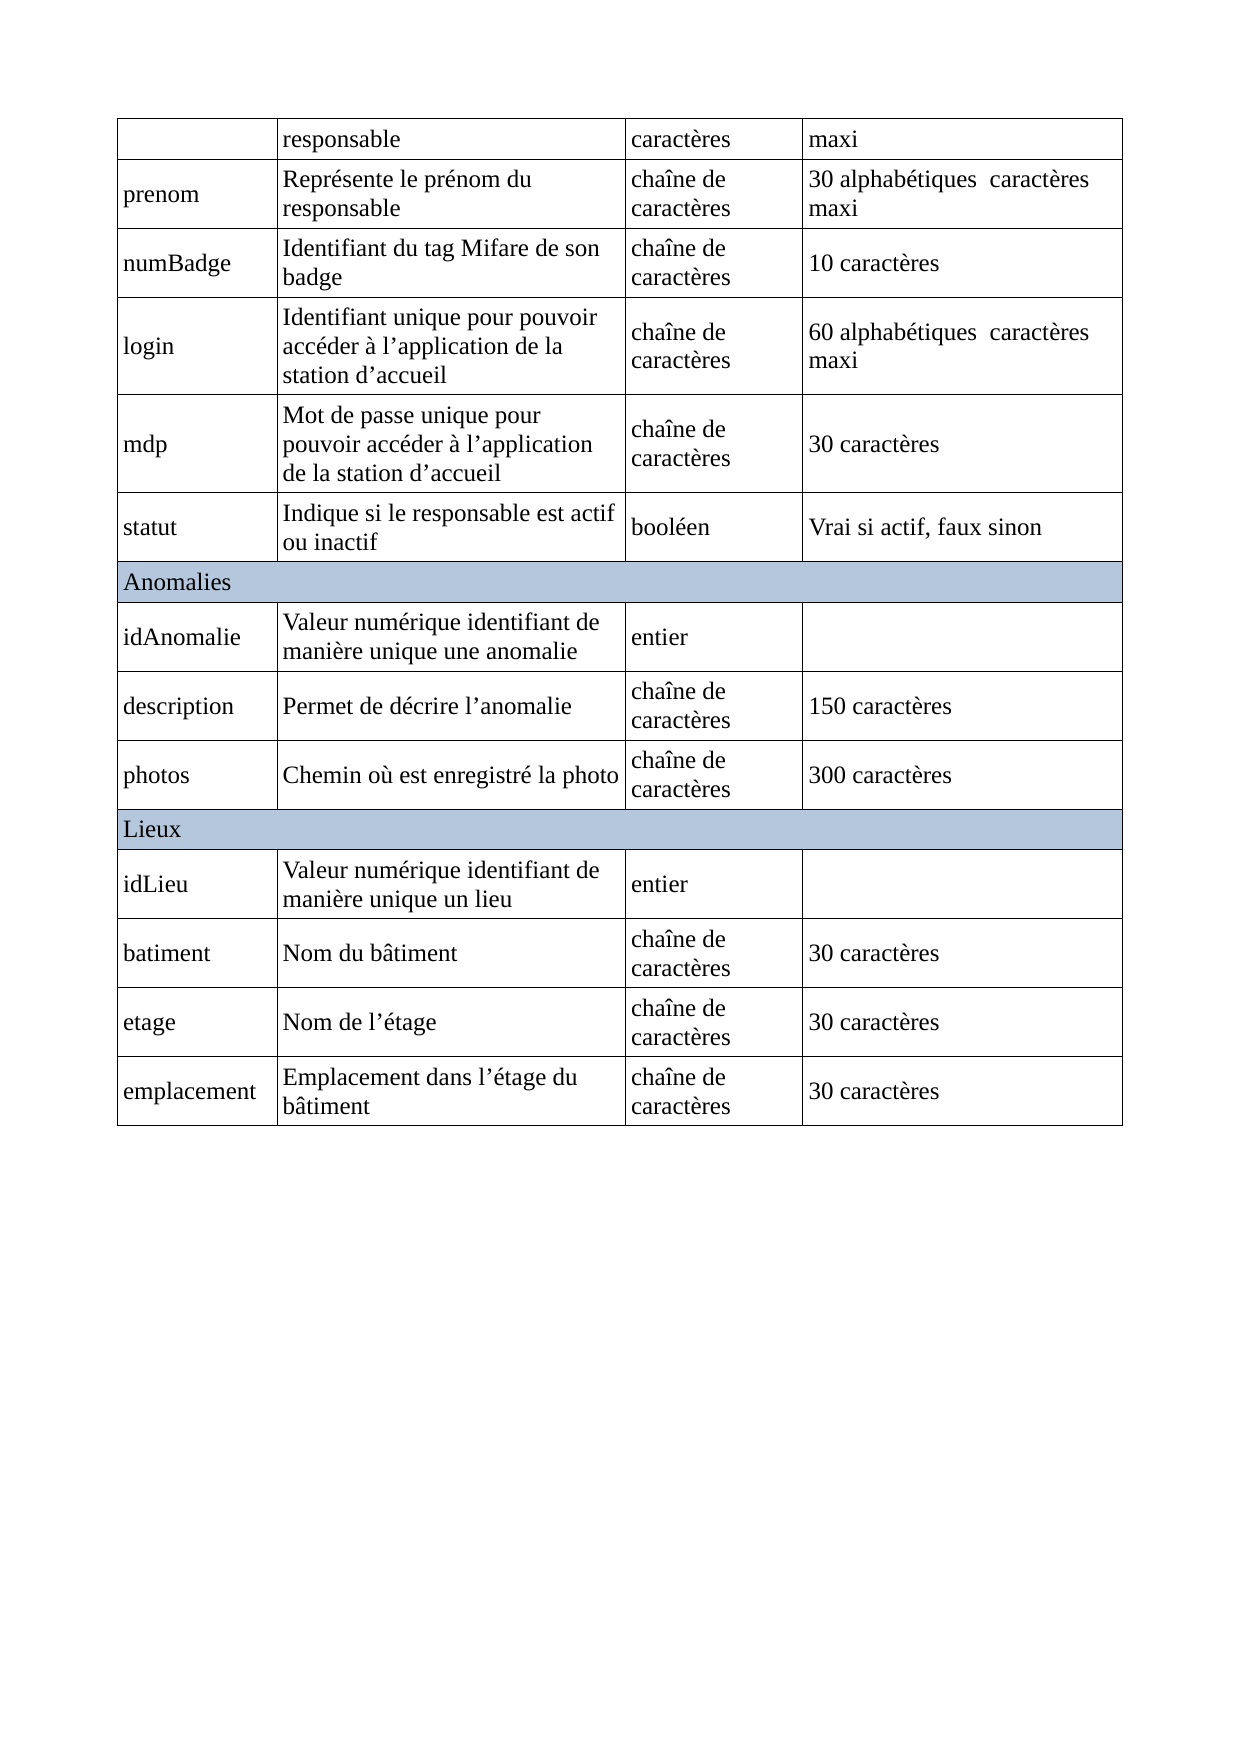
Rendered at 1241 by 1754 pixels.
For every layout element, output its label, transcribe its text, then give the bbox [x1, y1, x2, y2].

table_cell Nom du bâtiment [278, 919, 625, 987]
table_cell booléen [626, 493, 802, 561]
table_cell maxi [803, 119, 1122, 158]
table_cell entier [626, 850, 802, 918]
table_cell Permet de décrire l’anomalie [278, 672, 625, 740]
table_cell Vrai si actif, faux sinon [803, 493, 1122, 561]
table_cell 30 alphabétiques caractères maxi [803, 160, 1122, 227]
table_cell caractères [626, 119, 802, 158]
table_cell chaîne de caractères [626, 1057, 802, 1125]
table_cell 30 caractères [803, 395, 1122, 492]
table_cell idLieu [118, 850, 277, 918]
table_cell chaîne de caractères [626, 298, 802, 394]
table_cell Chemin où est enregistré la photo [278, 741, 625, 809]
table_cell chaîne de caractères [626, 395, 802, 492]
table_cell Nom de l’étage [278, 988, 625, 1056]
table_cell 30 caractères [803, 919, 1122, 987]
table_cell Identifiant du tag Mifare de son badge [278, 229, 625, 297]
table_cell [803, 603, 1122, 671]
table_cell Valeur numérique identifiant de manière unique une anomalie [278, 603, 625, 671]
table_cell chaîne de caractères [626, 741, 802, 809]
table_cell 300 caractères [803, 741, 1122, 809]
table_cell [803, 850, 1122, 918]
table_cell numBadge [118, 229, 277, 297]
table_cell mdp [118, 395, 277, 492]
table_cell 30 caractères [803, 988, 1122, 1056]
table_cell Valeur numérique identifiant de manière unique un lieu [278, 850, 625, 918]
table_cell 150 caractères [803, 672, 1122, 740]
table_cell chaîne de caractères [626, 988, 802, 1056]
table_cell chaîne de caractères [626, 229, 802, 297]
table_cell emplacement [118, 1057, 277, 1125]
table_cell Anomalies [118, 562, 1122, 602]
table_cell 30 caractères [803, 1057, 1122, 1125]
table_cell Indique si le responsable est actif ou inactif [278, 493, 625, 561]
table_cell Représente le prénom du responsable [278, 160, 625, 227]
table_cell chaîne de caractères [626, 919, 802, 987]
table_cell Emplacement dans l’étage du bâtiment [278, 1057, 625, 1125]
table_cell prenom [118, 160, 277, 227]
table_cell login [118, 298, 277, 394]
table_cell chaîne de caractères [626, 160, 802, 227]
table_cell [118, 119, 277, 158]
table_cell chaîne de caractères [626, 672, 802, 740]
table_cell responsable [278, 119, 625, 158]
table_cell etage [118, 988, 277, 1056]
table_cell Lieux [118, 810, 1122, 849]
table_cell statut [118, 493, 277, 561]
table_cell idAnomalie [118, 603, 277, 671]
table_cell Identifiant unique pour pouvoir accéder à l’application de la station d’accueil [278, 298, 625, 394]
table_cell entier [626, 603, 802, 671]
table_cell description [118, 672, 277, 740]
table_cell batiment [118, 919, 277, 987]
table_cell photos [118, 741, 277, 809]
table_cell Mot de passe unique pour pouvoir accéder à l’application de la station d’accueil [278, 395, 625, 492]
table_cell 10 caractères [803, 229, 1122, 297]
table_cell 60 alphabétiques caractères maxi [803, 298, 1122, 394]
